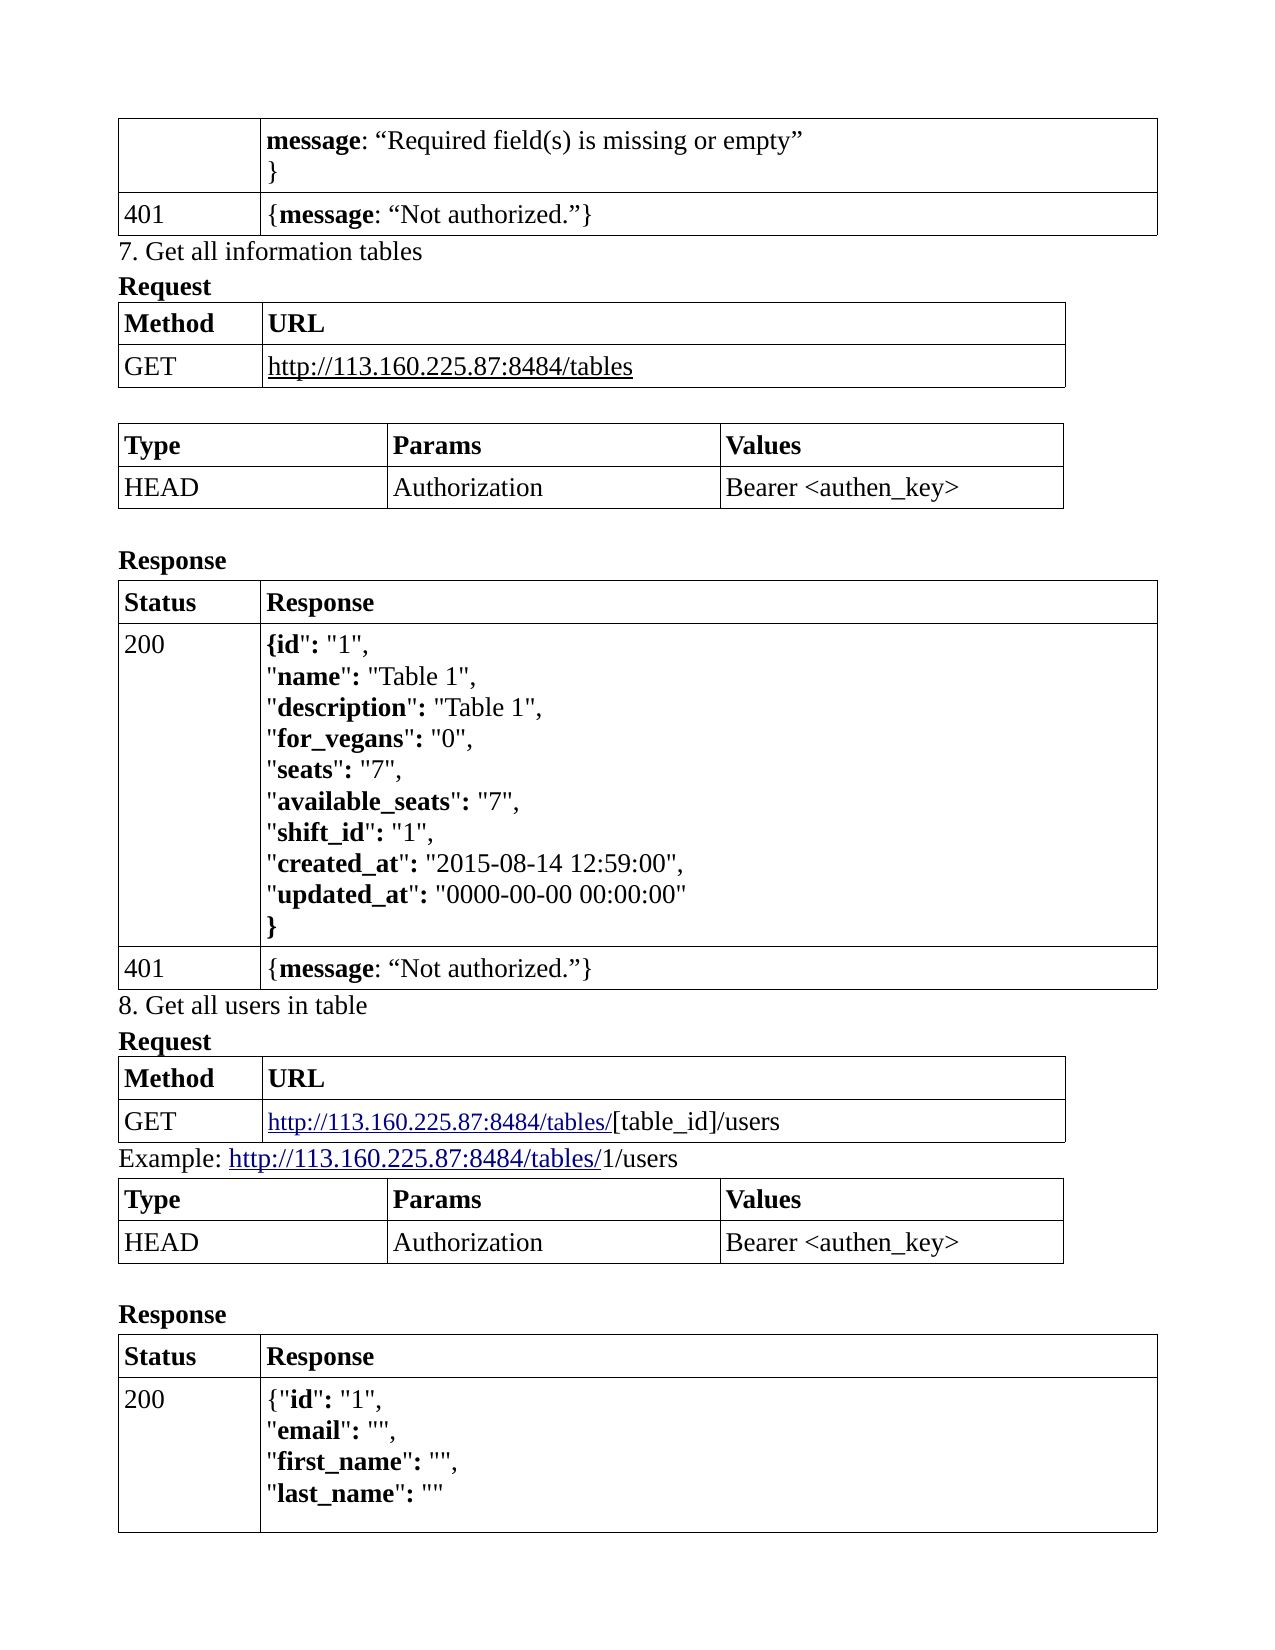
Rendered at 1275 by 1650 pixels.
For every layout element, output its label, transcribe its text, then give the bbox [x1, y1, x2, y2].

table_cell message: “Required field(s) is missing or empty” } [261, 119, 1157, 192]
text Example: http://113.160.225.87:8484/tables/1/users [118, 1142, 1157, 1173]
table_header Values [721, 1179, 1063, 1220]
table_cell GET [119, 1100, 262, 1142]
text Request [118, 271, 1157, 302]
table_header Response [261, 581, 1157, 623]
table_cell Authorization [388, 467, 720, 508]
table_cell http://113.160.225.87:8484/tables/[table_id]/users [263, 1100, 1065, 1142]
table_cell 401 [119, 193, 260, 235]
table_header Type [119, 1179, 387, 1220]
table_cell Bearer <authen_key> [721, 1221, 1063, 1263]
table_cell HEAD [119, 1221, 387, 1263]
table_cell HEAD [119, 467, 387, 508]
text Request [118, 1025, 1157, 1056]
table_cell 200 [119, 624, 260, 946]
table_header Status [119, 581, 260, 623]
table_cell http://113.160.225.87:8484/tables [263, 345, 1065, 387]
table_header Params [388, 424, 720, 466]
table_cell {message: “Not authorized.”} [261, 193, 1157, 235]
table_cell 401 [119, 947, 260, 989]
table_header Type [119, 424, 387, 466]
text Response [118, 1299, 1157, 1330]
text 7. Get all information tables [118, 236, 1157, 266]
table_header Params [388, 1179, 720, 1220]
table_header Method [119, 303, 262, 344]
table_header URL [263, 1057, 1065, 1099]
table_header Response [261, 1335, 1157, 1377]
table_cell {"id": "1", "email": "", "first_name": "", "last_name": "" [261, 1378, 1157, 1532]
table_cell {id": "1", "name": "Table 1", "description": "Table 1", "for_vegans": "0", "seats": "7", "available_seats": "7", "shift_id": "1", "created_at": "2015-08-14 12:59:00", "updated_at": "0000-00-00 00:00:00" } [261, 624, 1157, 946]
table_cell Bearer <authen_key> [721, 467, 1063, 508]
table_cell [119, 119, 260, 192]
table_header Method [119, 1057, 262, 1099]
table_cell {message: “Not authorized.”} [261, 947, 1157, 989]
table_header Values [721, 424, 1063, 466]
table_header URL [263, 303, 1065, 344]
text 8. Get all users in table [118, 990, 1157, 1020]
table_cell 200 [119, 1378, 260, 1532]
table_header Status [119, 1335, 260, 1377]
text Response [118, 544, 1157, 575]
table_cell Authorization [388, 1221, 720, 1263]
table_cell GET [119, 345, 262, 387]
